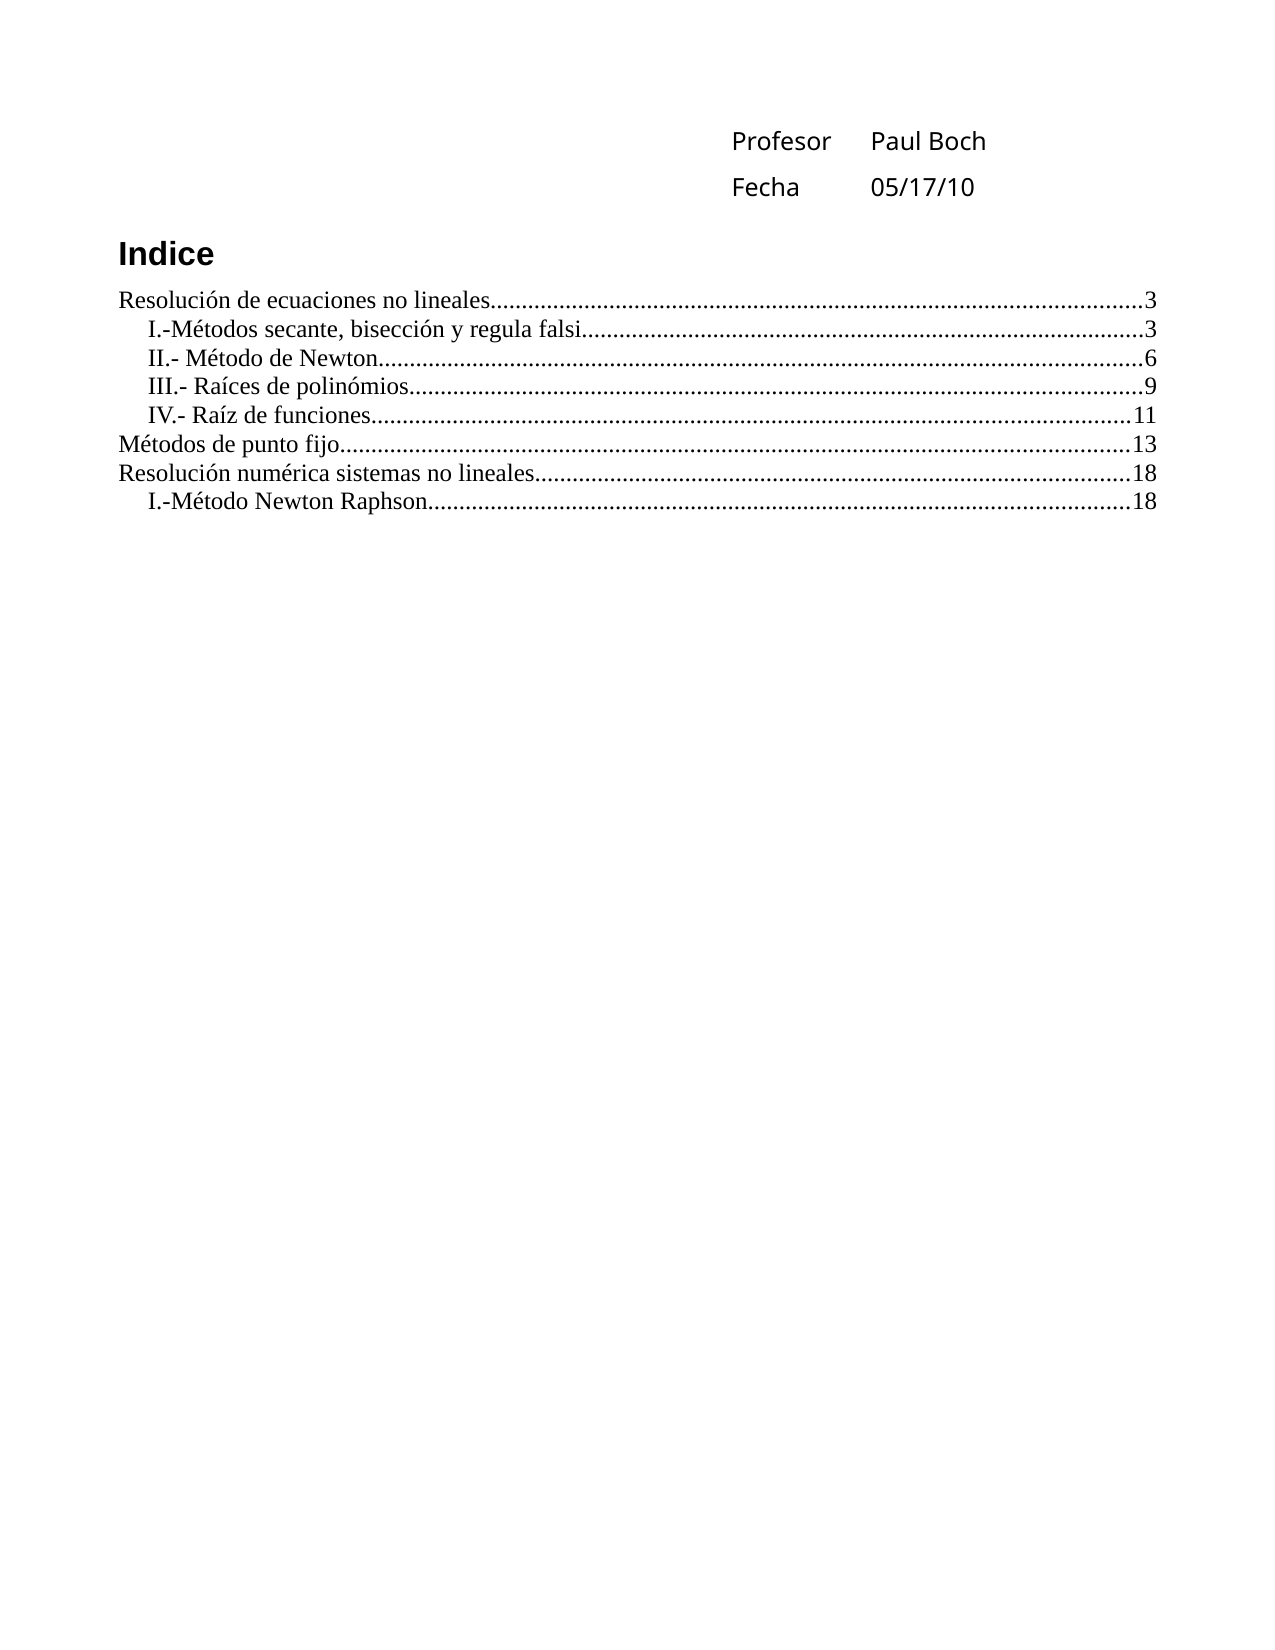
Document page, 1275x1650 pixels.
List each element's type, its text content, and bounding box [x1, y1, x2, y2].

text Resolución numérica sistemas no lineales 18 [118, 458, 1157, 486]
table_cell Fecha [726, 164, 864, 209]
text III.- Raíces de polinómios. 9 [148, 371, 1157, 400]
subtitle Indice [118, 234, 1157, 273]
text I.-Métodos secante, bisección y regula falsi. 3 [148, 314, 1157, 343]
table_cell Paul Boch [865, 118, 1157, 164]
text IV.- Raíz de funciones. 11 [148, 400, 1157, 429]
table_cell 17/05/10 [865, 164, 1157, 209]
table_cell Profesor [726, 118, 864, 164]
text Resolución de ecuaciones no lineales 3 [118, 285, 1157, 314]
text II.- Método de Newton. 6 [148, 343, 1157, 371]
text I.-Método Newton Raphson 18 [148, 486, 1157, 515]
text Métodos de punto fijo 13 [118, 429, 1157, 458]
